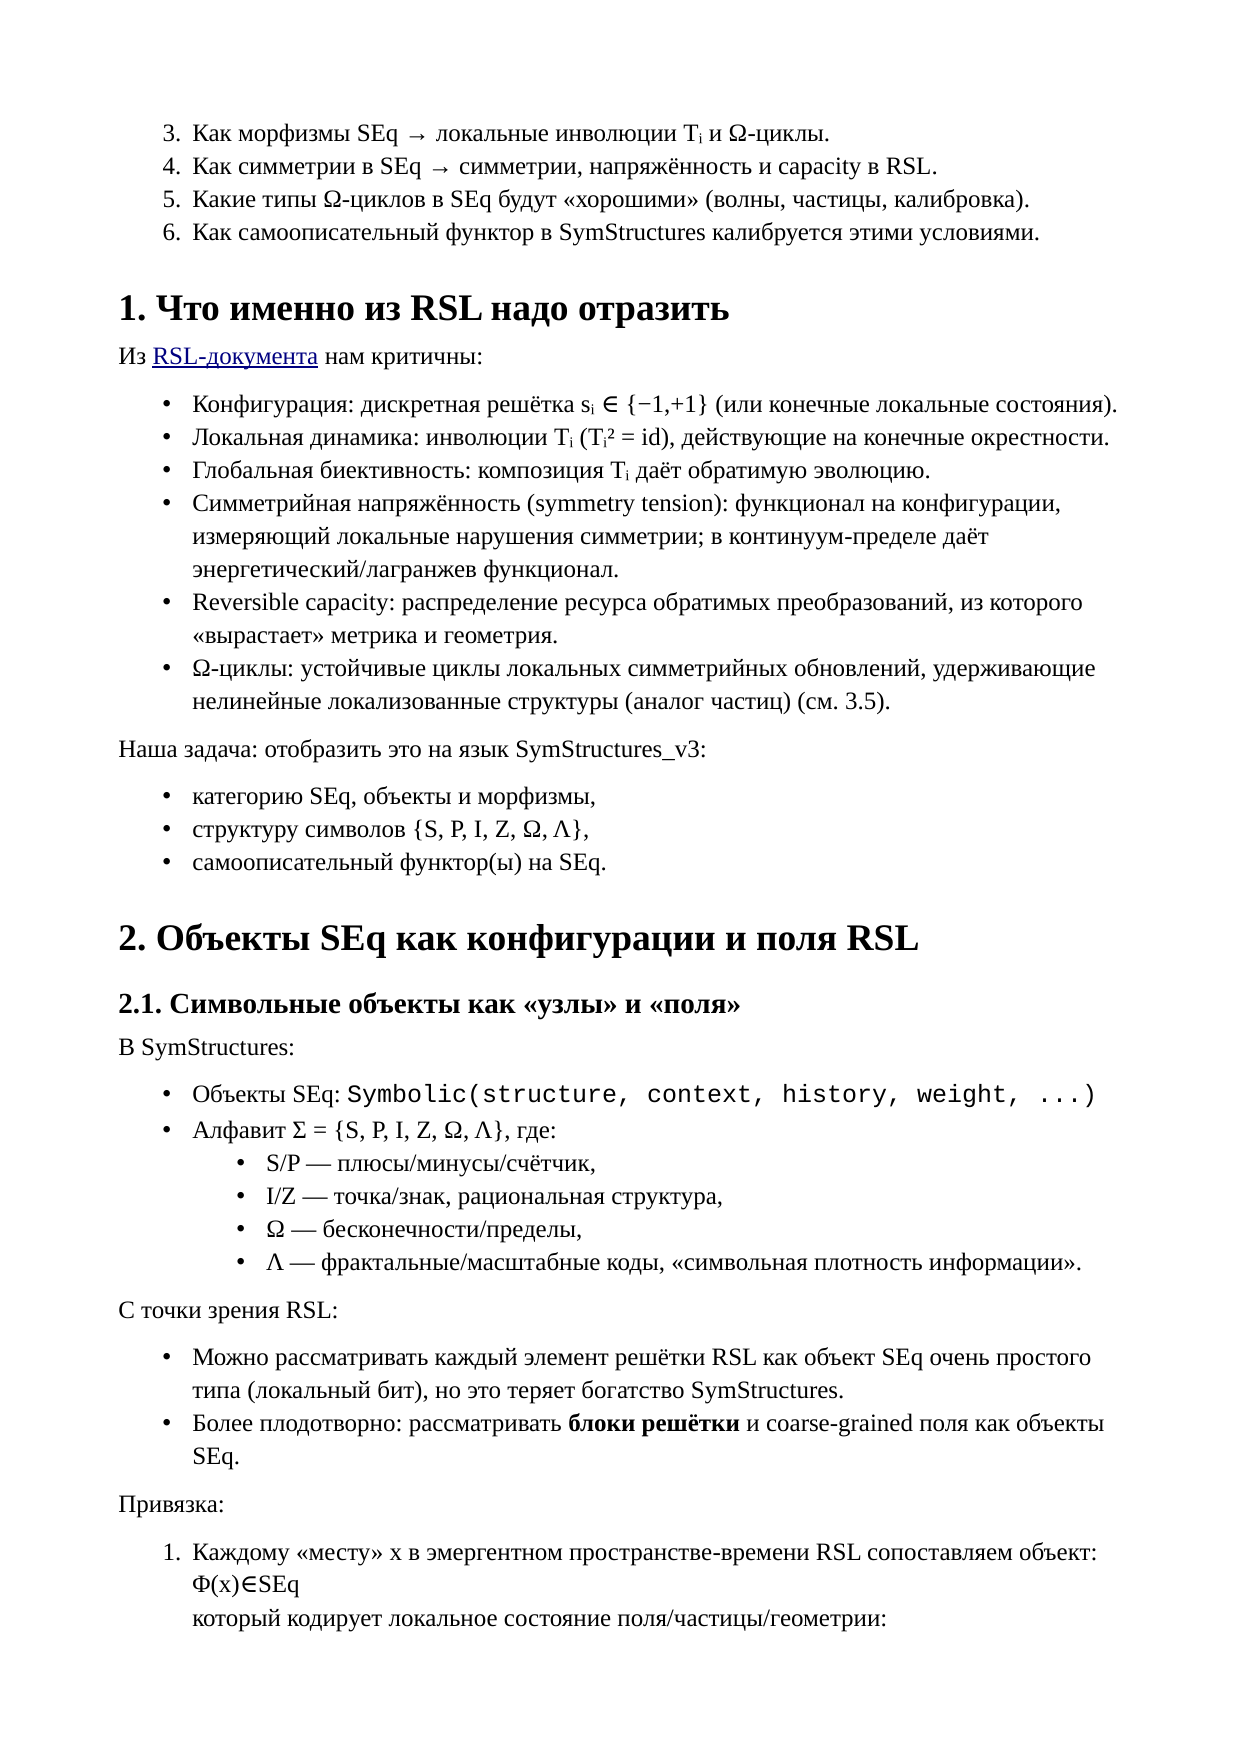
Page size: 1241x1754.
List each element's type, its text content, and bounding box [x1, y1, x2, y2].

text В SymStructures: [118, 1032, 1122, 1061]
list Какие типы Ω‑циклов в SEq будут «хорошими» (волны, частицы, калибровка). [162, 184, 1122, 213]
list Как морфизмы SEq → локальные инволюции Tᵢ и Ω‑циклы. [162, 118, 1122, 147]
list Ω — бесконечности/пределы, [236, 1214, 1122, 1243]
list Как самоописательный функтор в SymStructures калибруется этими условиями. [162, 217, 1122, 246]
list Алфавит Σ = {S, P, I, Z, Ω, Λ}, где: [162, 1115, 1122, 1144]
list Симметрийная напряжённость (symmetry tension): функционал на конфигурации, измеряющий локальные нарушения симметрии; в континуум‑пределе даёт энергетический/лагранжев функционал. [162, 488, 1122, 583]
text Из RSL‑документа нам критичны: [118, 341, 1122, 370]
subtitle 2.1. Символьные объекты как «узлы» и «поля» [118, 986, 1122, 1019]
list самоописательный функтор(ы) на SEq. [162, 847, 1122, 876]
list Каждому «месту» x в эмергентном пространстве‑времени RSL сопоставляем объект: Φ(x)∈SEq который кодирует локальное состояние поля/частицы/геометрии: [162, 1537, 1122, 1631]
list Глобальная биективность: композиция Tᵢ даёт обратимую эволюцию. [162, 455, 1122, 484]
list Λ — фрактальные/масштабные коды, «символьная плотность информации». [236, 1247, 1122, 1276]
list Reversible capacity: распределение ресурса обратимых преобразований, из которого «вырастает» метрика и геометрия. [162, 587, 1122, 649]
list I/Z — точка/знак, рациональная структура, [236, 1181, 1122, 1210]
list Как симметрии в SEq → симметрии, напряжённость и capacity в RSL. [162, 151, 1122, 180]
list Объекты SEq: Symbolic(structure, context, history, weight, ...) [162, 1079, 1122, 1110]
subtitle 1. Что именно из RSL надо отразить [118, 286, 1122, 329]
text Привязка: [118, 1489, 1122, 1518]
list Конфигурация: дискретная решётка sᵢ ∈ {−1,+1} (или конечные локальные состояния). [162, 389, 1122, 418]
subtitle 2. Объекты SEq как конфигурации и поля RSL [118, 916, 1122, 959]
text С точки зрения RSL: [118, 1295, 1122, 1323]
list Более плодотворно: рассматривать блоки решётки и coarse‑grained поля как объекты SEq. [162, 1408, 1122, 1470]
list Ω‑циклы: устойчивые циклы локальных симметрийных обновлений, удерживающие нелинейные локализованные структуры (аналог частиц) (см. 3.5). [162, 653, 1122, 715]
list Локальная динамика: инволюции Tᵢ (Tᵢ² = id), действующие на конечные окрестности. [162, 422, 1122, 451]
list структуру символов {S, P, I, Z, Ω, Λ}, [162, 814, 1122, 843]
list S/P — плюсы/минусы/счётчик, [236, 1148, 1122, 1177]
list категорию SEq, объекты и морфизмы, [162, 781, 1122, 810]
text Наша задача: отобразить это на язык SymStructures_v3: [118, 734, 1122, 762]
list Можно рассматривать каждый элемент решётки RSL как объект SEq очень простого типа (локальный бит), но это теряет богатство SymStructures. [162, 1342, 1122, 1404]
